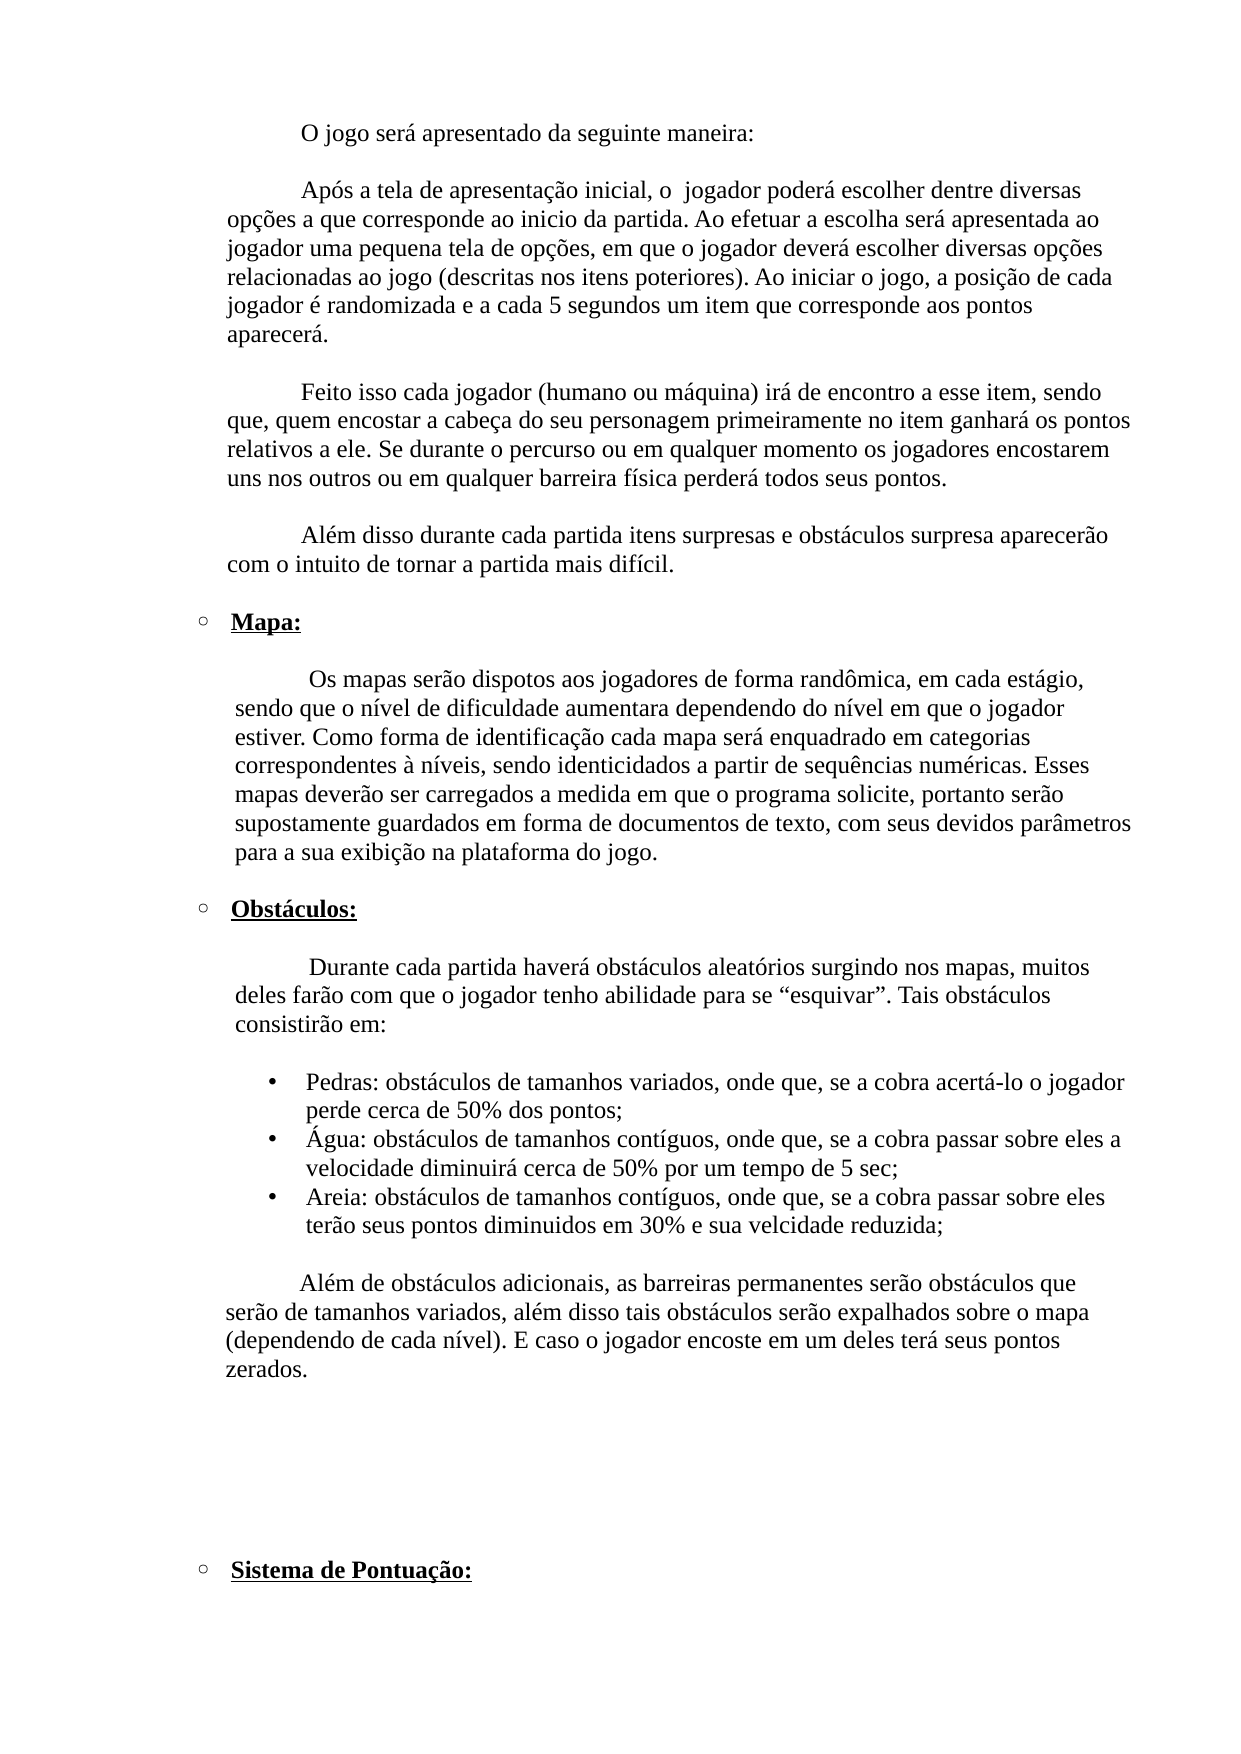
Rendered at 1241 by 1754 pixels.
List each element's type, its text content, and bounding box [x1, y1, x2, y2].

text Os mapas serão dispotos aos jogadores de forma randômica, em cada estágio, sendo que o nível de dificuldade aumentara dependendo do nível em que o jogador [161, 664, 1133, 722]
text Além de obstáculos adicionais, as barreiras permanentes serão obstáculos que serão de tamanhos variados, além disso tais obstáculos serão expalhados sobre o mapa (dependendo de cada nível). E caso o jogador encoste em um deles terá seus pontos zerados. [225, 1268, 1133, 1383]
list Sistema de Pontuação: [193, 1556, 1133, 1584]
text consistirão em: [161, 1009, 1133, 1038]
list Água: obstáculos de tamanhos contíguos, onde que, se a cobra passar sobre eles a velocidade diminuirá cerca de 50% por um tempo de 5 sec; [268, 1124, 1133, 1182]
list terão seus pontos diminuidos em 30% e sua velcidade reduzida; [268, 1211, 1133, 1239]
list Mapa: [193, 607, 1133, 636]
text estiver. Como forma de identificação cada mapa será enquadrado em categorias correspondentes à níveis, sendo identicidados a partir de sequências numéricas. Esses mapas deverão ser carregados a medida em que o programa solicite, portanto serão supostamente guardados em forma de documentos de texto, com seus devidos parâmetros para a sua exibição na plataforma do jogo. [234, 722, 1133, 866]
text Durante cada partida haverá obstáculos aleatórios surgindo nos mapas, muitos [161, 952, 1133, 981]
text O jogo será apresentado da seguinte maneira: [227, 118, 1133, 147]
text deles farão com que o jogador tenho abilidade para se “esquivar”. Tais obstáculos [161, 981, 1133, 1009]
list Areia: obstáculos de tamanhos contíguos, onde que, se a cobra passar sobre eles [268, 1182, 1133, 1211]
text Além disso durante cada partida itens surpresas e obstáculos surpresa aparecerão com o intuito de tornar a partida mais difícil. [227, 521, 1133, 578]
list Obstáculos: [193, 894, 1133, 923]
text Após a tela de apresentação inicial, o jogador poderá escolher dentre diversas opções a que corresponde ao inicio da partida. Ao efetuar a escolha será apresentada ao jogador uma pequena tela de opções, em que o jogador deverá escolher diversas opções relacionadas ao jogo (descritas nos itens poteriores). Ao iniciar o jogo, a posição de cada jogador é randomizada e a cada 5 segundos um item que corresponde aos pontos aparecerá. [227, 176, 1133, 348]
list Pedras: obstáculos de tamanhos variados, onde que, se a cobra acertá-lo o jogador perde cerca de 50% dos pontos; [268, 1067, 1133, 1124]
text Feito isso cada jogador (humano ou máquina) irá de encontro a esse item, sendo que, quem encostar a cabeça do seu personagem primeiramente no item ganhará os pontos relativos a ele. Se durante o percurso ou em qualquer momento os jogadores encostarem uns nos outros ou em qualquer barreira física perderá todos seus pontos. [227, 377, 1133, 492]
